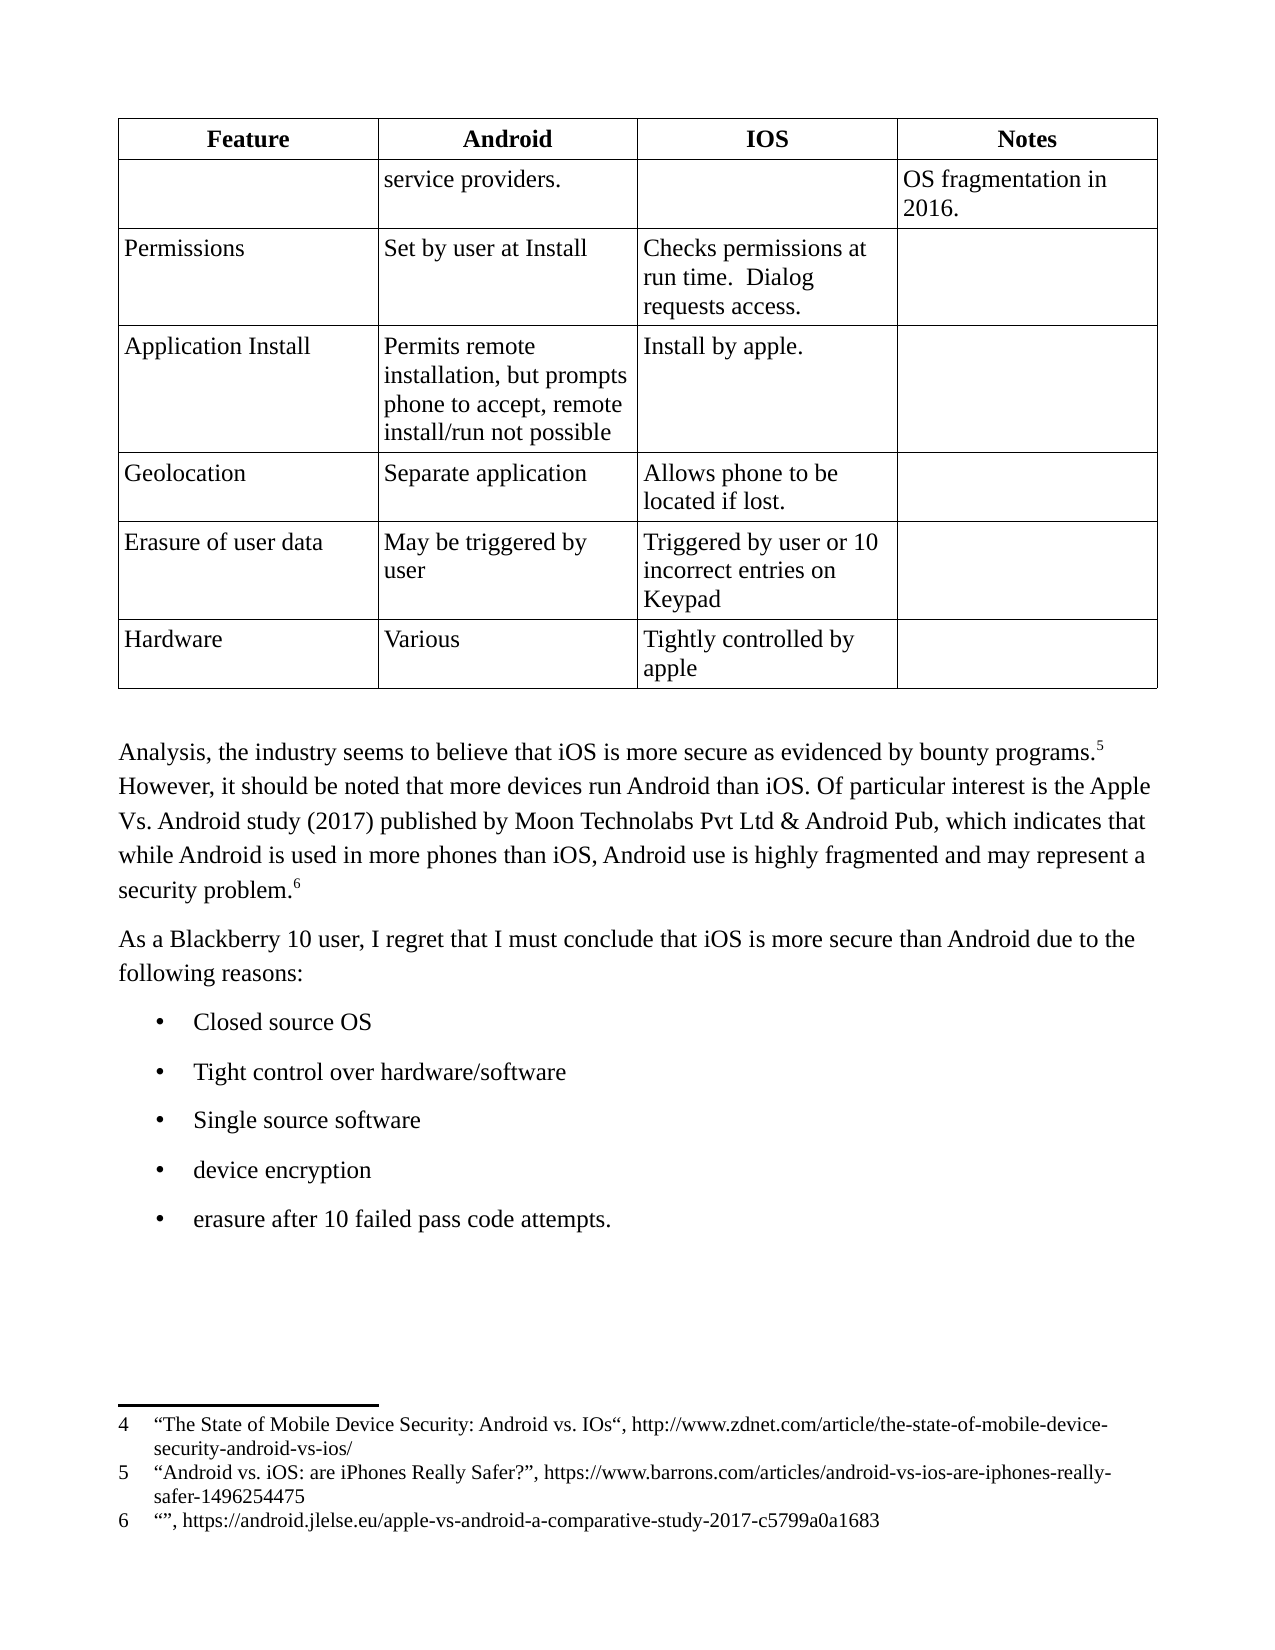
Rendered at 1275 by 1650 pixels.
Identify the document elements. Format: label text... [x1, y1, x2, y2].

table_cell Set by user at Install [379, 229, 637, 325]
table_cell Separate application [379, 453, 637, 521]
list device encryption [156, 1155, 1157, 1183]
table_cell service providers. [379, 160, 637, 227]
table_cell [898, 229, 1157, 325]
table_cell Install by apple. [638, 326, 897, 452]
table_header IOS [638, 119, 897, 158]
table_header Android [379, 119, 637, 158]
table_cell Permits remote installation, but prompts phone to accept, remote install/run not possible [379, 326, 637, 452]
table_cell Erasure of user data [119, 522, 378, 619]
list Tight control over hardware/software [156, 1057, 1157, 1085]
table_cell [638, 160, 897, 227]
list Single source software [156, 1106, 1157, 1134]
list Closed source OS [156, 1007, 1157, 1036]
table_cell May be triggered by user [379, 522, 637, 619]
table_header Notes [898, 119, 1157, 158]
table_header Feature [119, 119, 378, 158]
table_cell Hardware [119, 620, 378, 688]
table_cell [898, 453, 1157, 521]
table_cell [898, 326, 1157, 452]
table_cell Application Install [119, 326, 378, 452]
table_cell Checks permissions at run time. Dialog requests access. [638, 229, 897, 325]
text “Android vs. iOS: are iPhones Really Safer?”, https://www.barrons.com/articles/android-vs-ios-are-iphones-really-safer-1496254475 [118, 1460, 1157, 1508]
text “”, https://android.jlelse.eu/apple-vs-android-a-comparative-study-2017-c5799a0a1683 [118, 1508, 1157, 1532]
table_cell Permissions [119, 229, 378, 325]
table_cell [898, 620, 1157, 688]
table_cell [898, 522, 1157, 619]
table_cell [119, 160, 378, 227]
table_cell Tightly controlled by apple [638, 620, 897, 688]
text Analysis, the industry seems to believe that iOS is more secure as evidenced by bounty programs. However, it should be noted that more devices run Android than iOS. Of particular interest is the Apple Vs. Android study (2017) published by Moon Technolabs Pvt Ltd & Android Pub, which indicates that while Android is used in more phones than iOS, Android use is highly fragmented and may represent a security problem. [118, 737, 1157, 904]
table_cell OS fragmentation in 2016. [898, 160, 1157, 227]
text As a Blackberry 10 user, I regret that I must conclude that iOS is more secure than Android due to the following reasons: [118, 924, 1157, 987]
table_cell Geolocation [119, 453, 378, 521]
table_cell Triggered by user or 10 incorrect entries on Keypad [638, 522, 897, 619]
list erasure after 10 failed pass code attempts. [156, 1204, 1157, 1232]
table_cell Allows phone to be located if lost. [638, 453, 897, 521]
table_cell Various [379, 620, 637, 688]
